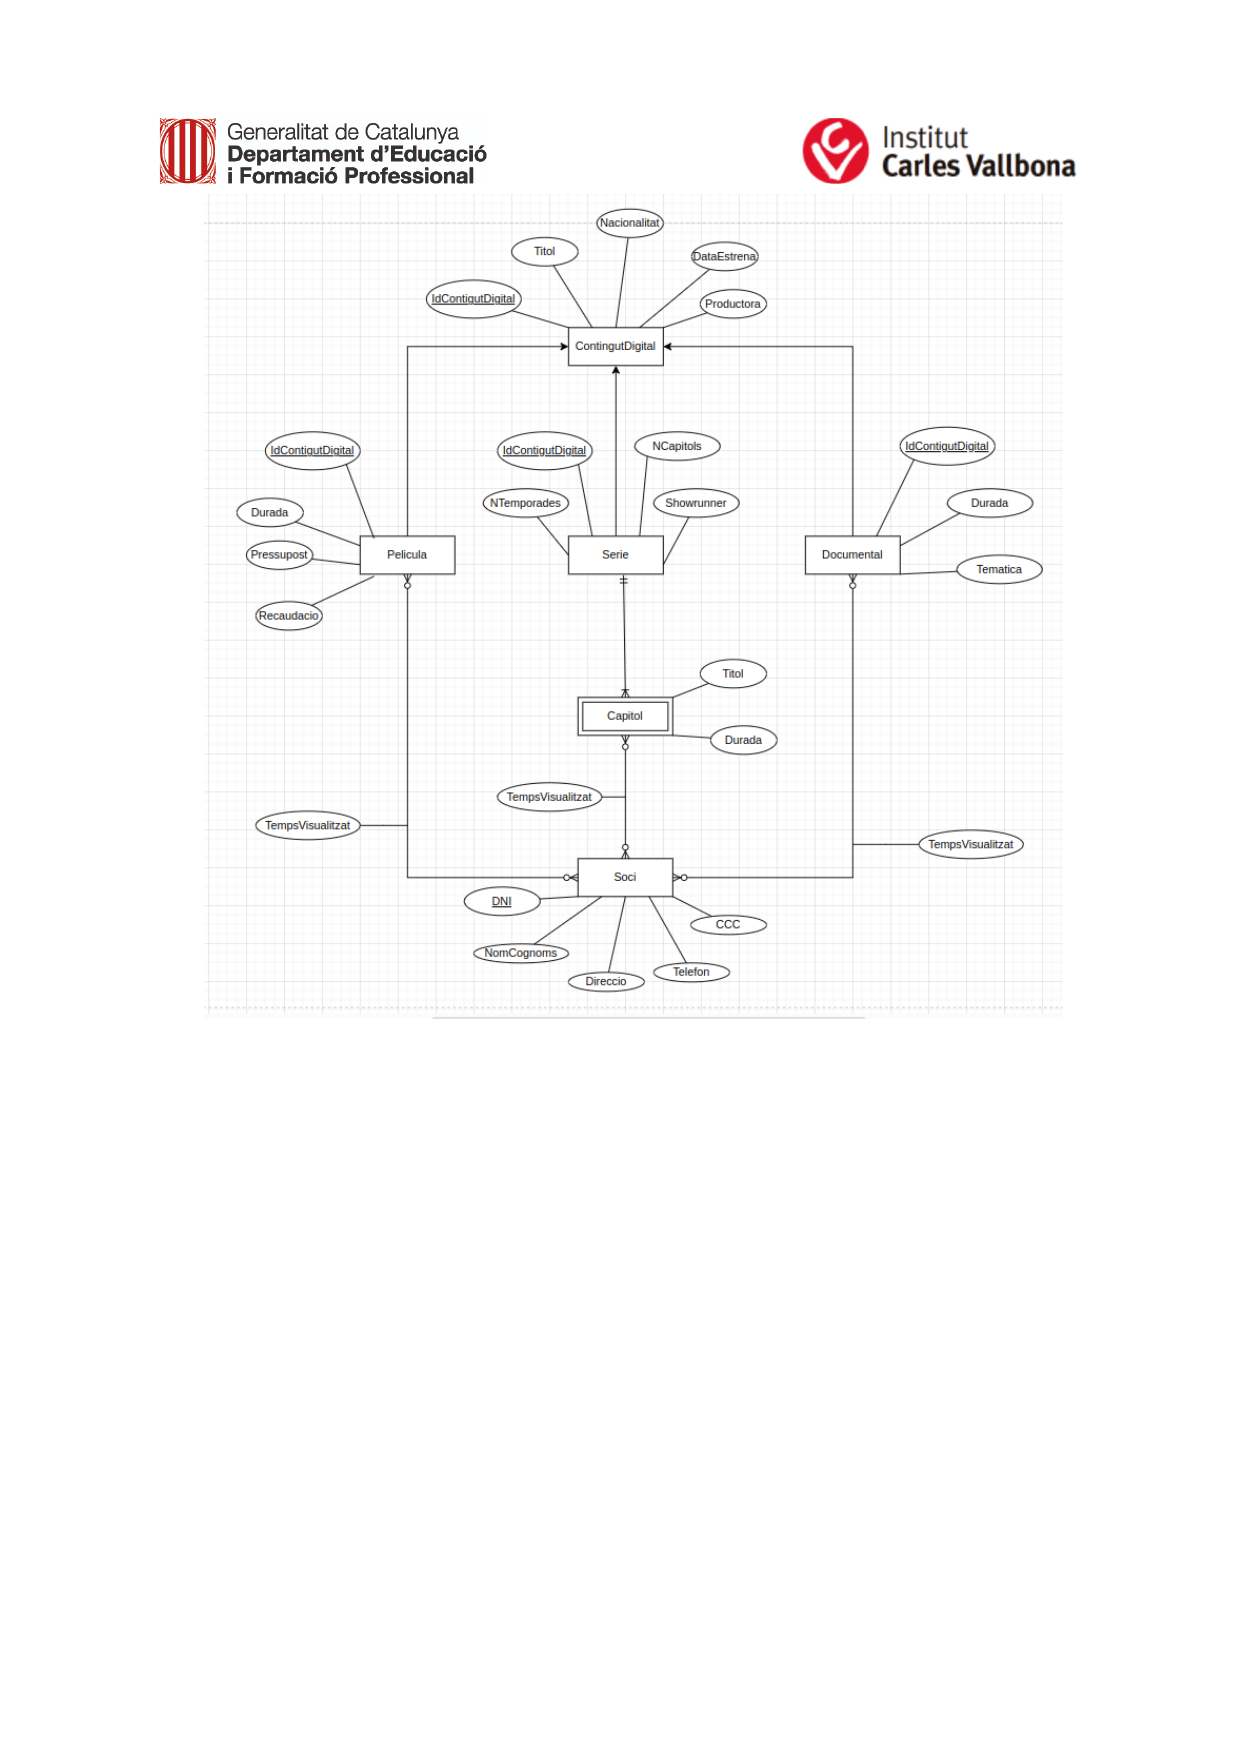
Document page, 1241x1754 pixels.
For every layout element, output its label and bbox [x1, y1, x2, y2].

picture [159, 118, 1081, 184]
picture [204, 194, 1063, 1019]
